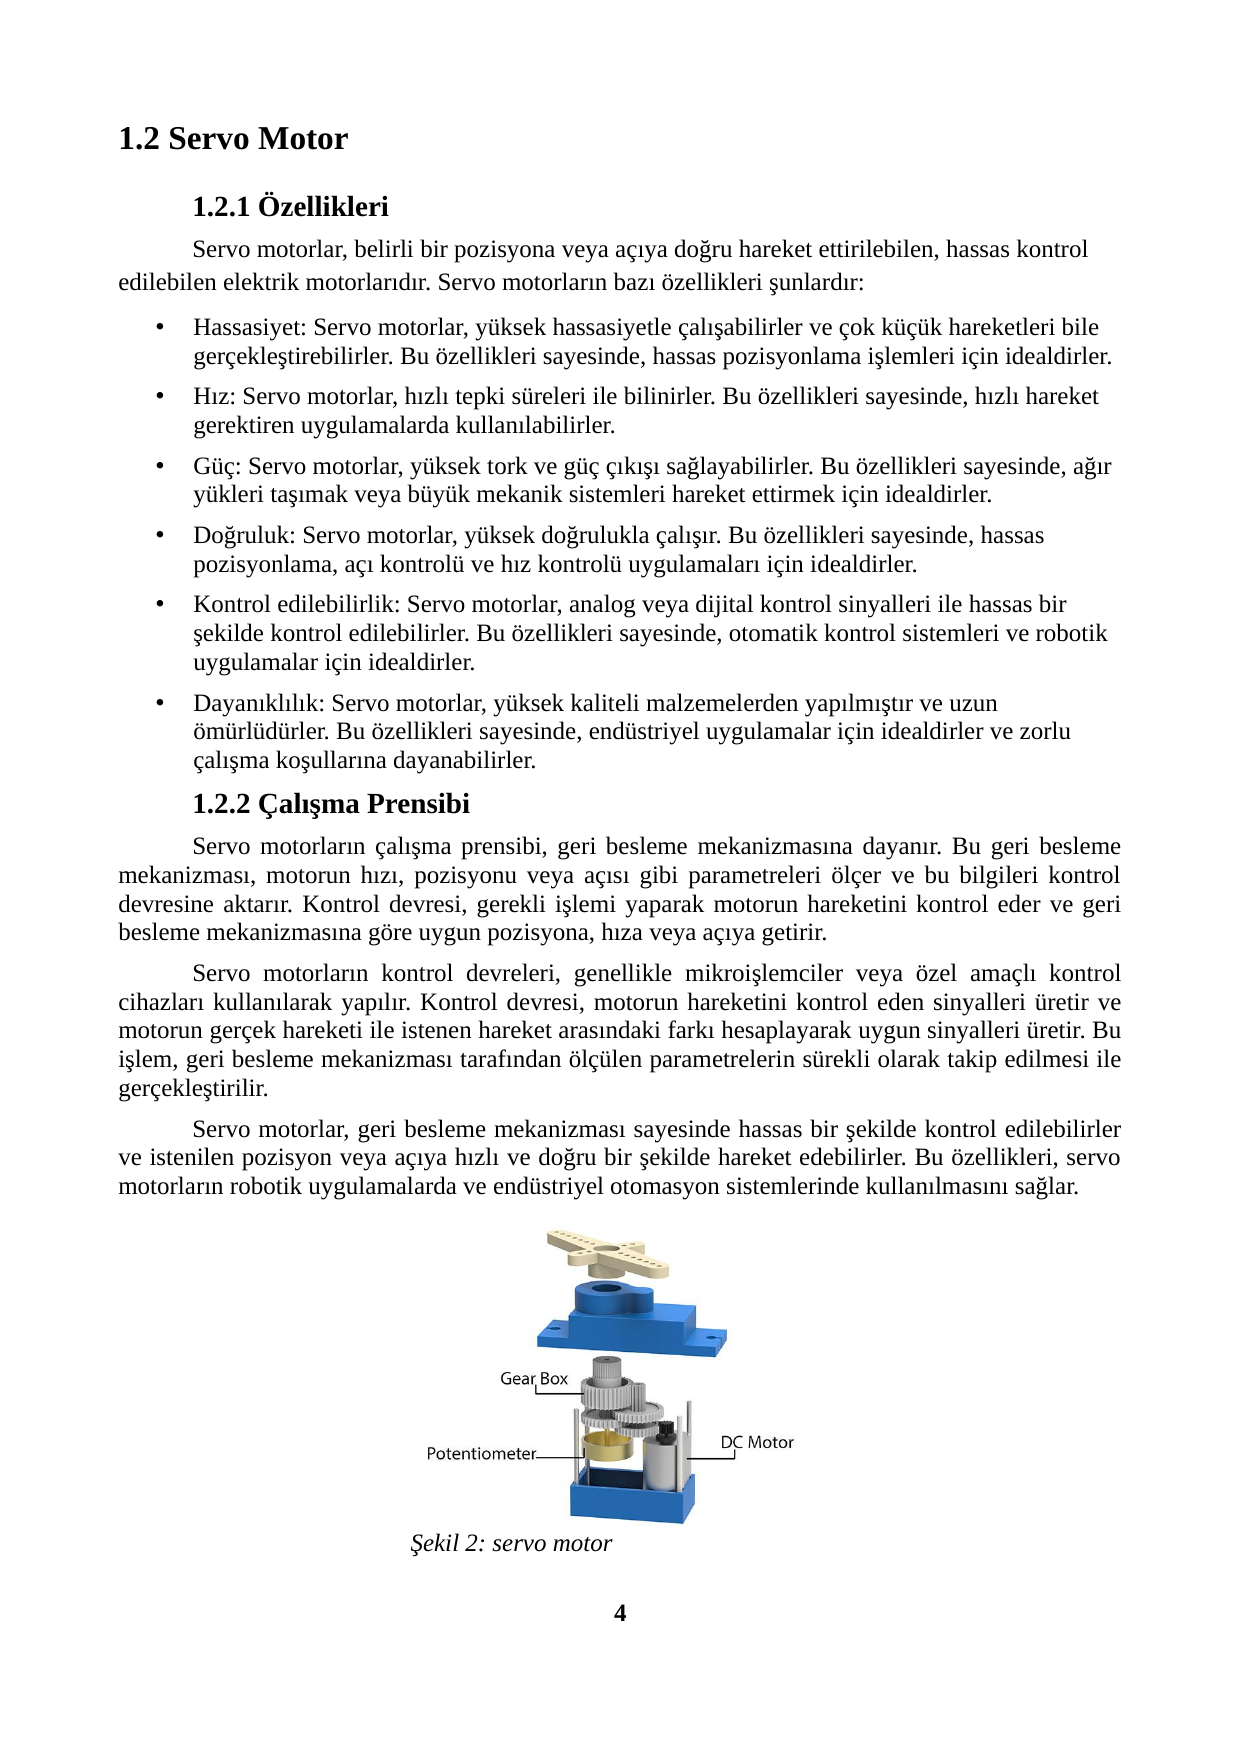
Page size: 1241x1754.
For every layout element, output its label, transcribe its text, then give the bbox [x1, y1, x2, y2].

text Şekil 2: servo motor [410, 1529, 811, 1557]
text Servo motorların kontrol devreleri, genellikle mikroişlemciler veya özel amaçlı kontrol cihazları kullanılarak yapılır. Kontrol devresi, motorun hareketini kontrol eden sinyalleri üretir ve motorun gerçek hareketi ile istenen hareket arasındaki farkı hesaplayarak uygun sinyalleri üretir. Bu işlem, geri besleme mekanizması tarafından ölçülen parametrelerin sürekli olarak takip edilmesi ile gerçekleştirilir. [118, 958, 1122, 1102]
text Servo motorlar, belirli bir pozisyona veya açıya doğru hareket ettirilebilen, hassas kontrol edilebilen elektrik motorlarıdır. Servo motorların bazı özellikleri şunlardır: [118, 234, 1122, 296]
picture [410, 1220, 812, 1529]
text 1.2.2 Çalışma Prensibi [118, 786, 1122, 819]
text 1.2 Servo Motor [118, 118, 1122, 156]
list Güç: Servo motorlar, yüksek tork ve güç çıkışı sağlayabilirler. Bu özellikleri sayesinde, ağır yükleri taşımak veya büyük mekanik sistemleri hareket ettirmek için idealdirler. [156, 451, 1122, 508]
text Servo motorlar, geri besleme mekanizması sayesinde hassas bir şekilde kontrol edilebilirler ve istenilen pozisyon veya açıya hızlı ve doğru bir şekilde hareket edebilirler. Bu özellikleri, servo motorların robotik uygulamalarda ve endüstriyel otomasyon sistemlerinde kullanılmasını sağlar. [118, 1114, 1122, 1200]
list Dayanıklılık: Servo motorlar, yüksek kaliteli malzemelerden yapılmıştır ve uzun ömürlüdürler. Bu özellikleri sayesinde, endüstriyel uygulamalar için idealdirler ve zorlu çalışma koşullarına dayanabilirler. [156, 688, 1122, 774]
text 4 [118, 1598, 1122, 1627]
list Hız: Servo motorlar, hızlı tepki süreleri ile bilinirler. Bu özellikleri sayesinde, hızlı hareket gerektiren uygulamalarda kullanılabilirler. [156, 381, 1122, 439]
list Doğruluk: Servo motorlar, yüksek doğrulukla çalışır. Bu özellikleri sayesinde, hassas pozisyonlama, açı kontrolü ve hız kontrolü uygulamaları için idealdirler. [156, 520, 1122, 578]
list Hassasiyet: Servo motorlar, yüksek hassasiyetle çalışabilirler ve çok küçük hareketleri bile gerçekleştirebilirler. Bu özellikleri sayesinde, hassas pozisyonlama işlemleri için idealdirler. [156, 312, 1122, 369]
list Kontrol edilebilirlik: Servo motorlar, analog veya dijital kontrol sinyalleri ile hassas bir şekilde kontrol edilebilirler. Bu özellikleri sayesinde, otomatik kontrol sistemleri ve robotik uygulamalar için idealdirler. [156, 589, 1122, 676]
text Servo motorların çalışma prensibi, geri besleme mekanizmasına dayanır. Bu geri besleme mekanizması, motorun hızı, pozisyonu veya açısı gibi parametreleri ölçer ve bu bilgileri kontrol devresine aktarır. Kontrol devresi, gerekli işlemi yaparak motorun hareketini kontrol eder ve geri besleme mekanizmasına göre uygun pozisyona, hıza veya açıya getirir. [118, 831, 1122, 946]
text 1.2.1 Özellikleri [118, 189, 1122, 222]
